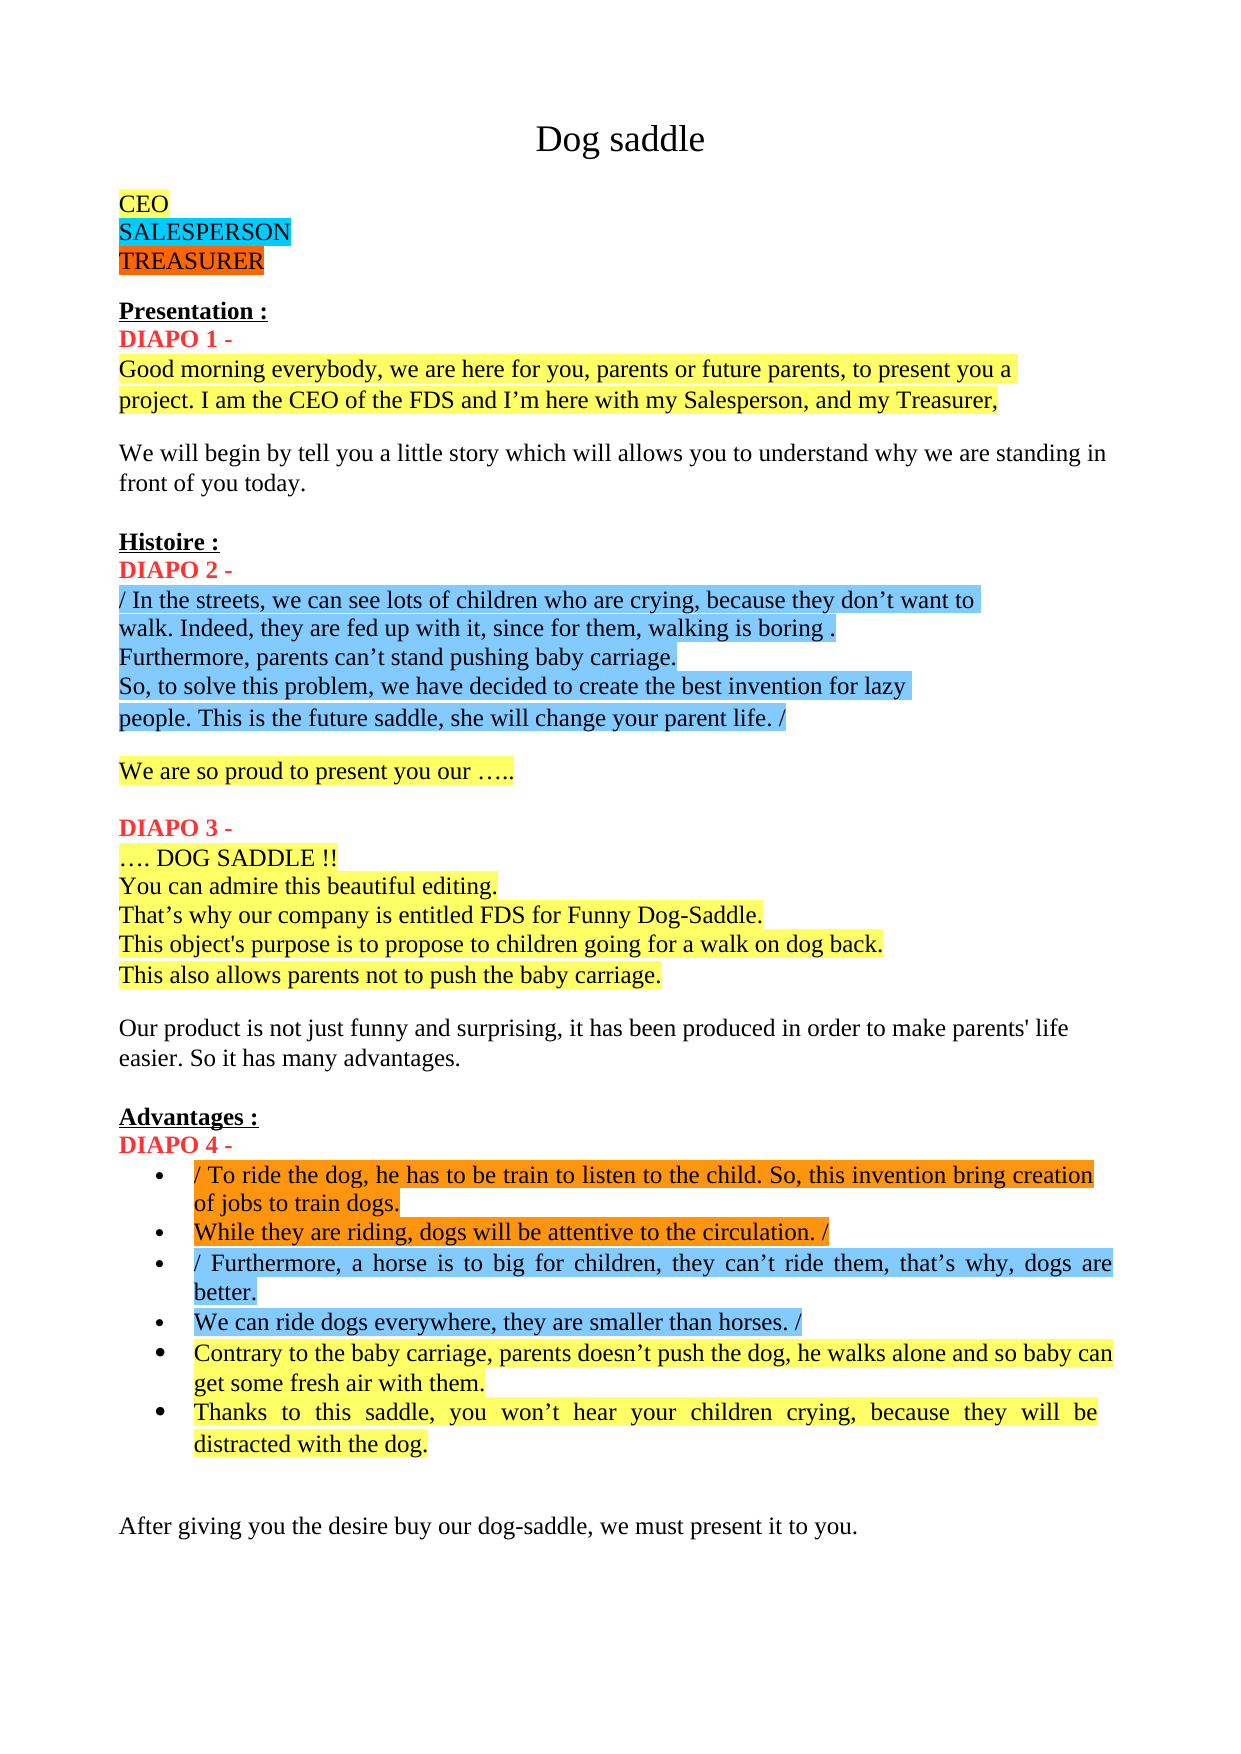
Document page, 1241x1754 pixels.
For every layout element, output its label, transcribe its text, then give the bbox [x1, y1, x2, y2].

text This object's purpose is to propose to children going for a walk on dog back. [119, 929, 926, 958]
text Presentation : [119, 296, 1113, 324]
text DIAPO 1 - [119, 324, 1113, 353]
text Histoire : [119, 527, 1113, 555]
list We can ride dogs everywhere, they are smaller than horses. / [156, 1307, 1113, 1336]
text …. DOG SADDLE !! [119, 843, 1113, 871]
list / To ride the dog, he has to be train to listen to the child. So, this invention bring creation of jobs to train dogs. [156, 1160, 1094, 1217]
text We will begin by tell you a little story which will allows you to understand why we are standing in front of you today. [119, 438, 1113, 497]
text That’s why our company is entitled FDS for Funny Dog-Saddle. [119, 900, 1113, 929]
text TREASURER [119, 246, 1113, 275]
text / In the streets, we can see lots of children who are crying, because they don’t want to walk. Indeed, they are fed up with it, since for them, walking is boring . [119, 585, 1021, 642]
text Furthermore, parents can’t stand pushing baby carriage. [119, 642, 1113, 671]
text We are so proud to present you our ….. [119, 756, 1113, 785]
text This also allows parents not to push the baby carriage. [119, 961, 926, 989]
text DIAPO 2 - [119, 555, 1113, 584]
list Contrary to the baby carriage, parents doesn’t push the dog, he walks alone and so baby can get some fresh air with them. [156, 1338, 1113, 1397]
text Advantages : [119, 1102, 1113, 1130]
text DIAPO 3 - [119, 813, 1113, 842]
text After giving you the desire buy our dog-saddle, we must present it to you. [119, 1511, 1113, 1540]
text Dog saddle [535, 116, 1113, 159]
text DIAPO 4 - [119, 1130, 1113, 1159]
list / Furthermore, a horse is to big for children, they can’t ride them, that’s why, dogs are better. [156, 1248, 1113, 1305]
text SALESPERSON [119, 217, 1113, 246]
text Our product is not just funny and surprising, it has been produced in order to make parents' life easier. So it has many advantages. [119, 1013, 1113, 1072]
text So, to solve this problem, we have decided to create the best invention for lazy people. This is the future saddle, she will change your parent life. / [119, 671, 984, 731]
list Thanks to this saddle, you won’t hear your children crying, because they will be distracted with the dog. [156, 1397, 1098, 1457]
text CEO [119, 189, 1113, 217]
list While they are riding, dogs will be attentive to the circulation. / [156, 1217, 1113, 1246]
text You can admire this beautiful editing. [119, 871, 1113, 900]
text Good morning everybody, we are here for you, parents or future parents, to present you a project. I am the CEO of the FDS and I’m here with my Salesperson, and my Treasurer, [119, 354, 1092, 414]
